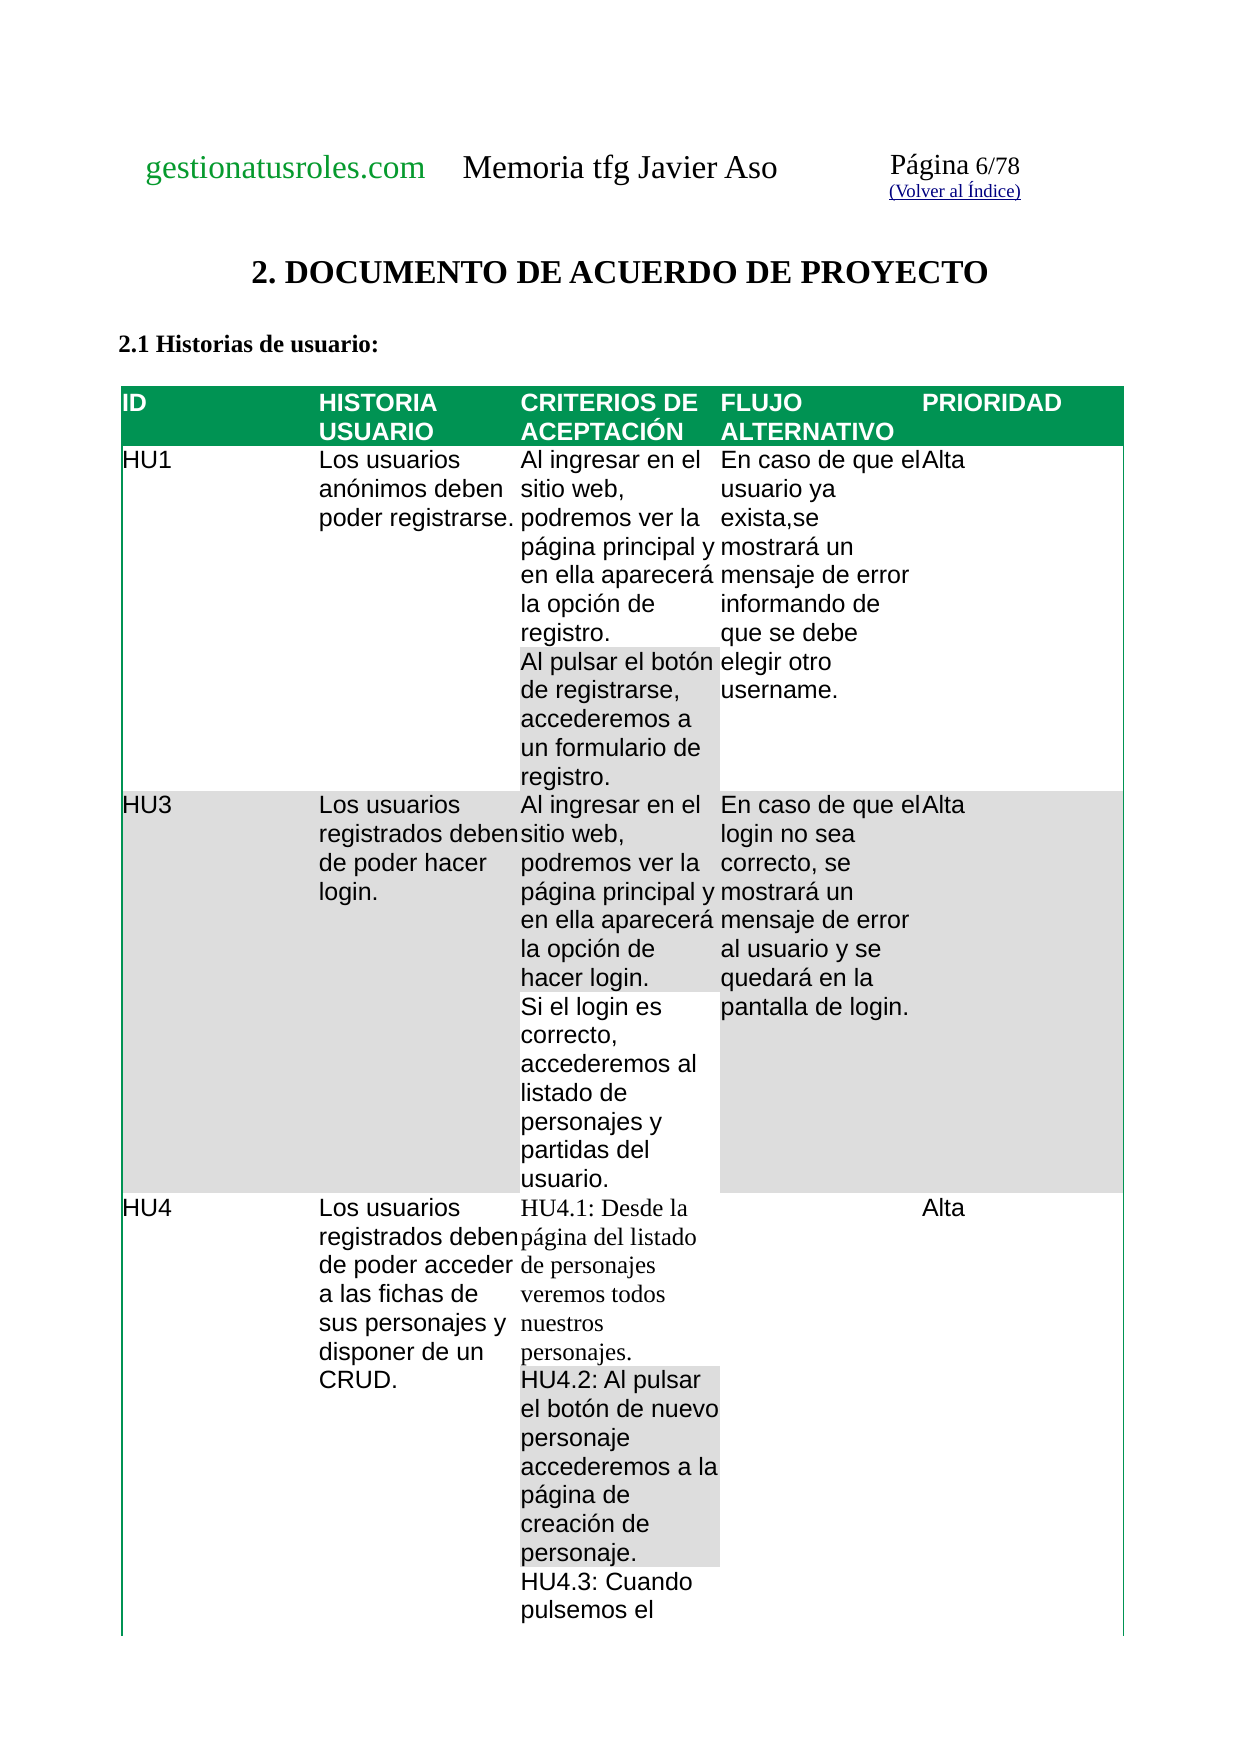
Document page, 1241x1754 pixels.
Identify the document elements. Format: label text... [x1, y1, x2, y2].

table_cell HU4.2: Al pulsar el botón de nuevo personaje accederemos a la página de creación de personaje. [520, 1366, 720, 1567]
table_cell HU1 [123, 446, 319, 791]
table_cell Los usuarios anónimos deben poder registrarse. [319, 446, 520, 791]
text 2. DOCUMENTO DE ACUERDO DE PROYECTO [118, 252, 1122, 291]
table_cell Si el login es correcto, accederemos al listado de personajes y partidas del usuario. [520, 992, 720, 1193]
table_cell En caso de que el usuario ya exista,se mostrará un mensaje de error informando de que se debe elegir otro username. [720, 446, 922, 791]
table_cell [720, 1193, 922, 1636]
text 2.1 Historias de usuario: [118, 329, 1122, 358]
table_cell Al pulsar el botón de registrarse, accederemos a un formulario de registro. [520, 647, 720, 791]
table_header CRITERIOS DE ACEPTACIÓN [520, 388, 720, 446]
table_header gestionatusroles.com [118, 118, 453, 214]
table_cell HU3 [123, 791, 319, 1193]
table_cell HU4 [123, 1193, 319, 1636]
table_cell Al ingresar en el sitio web, podremos ver la página principal y en ella aparecerá la opción de registro. [520, 446, 720, 647]
table_cell Al ingresar en el sitio web, podremos ver la página principal y en ella aparecerá la opción de hacer login. [520, 791, 720, 992]
table_header Memoria tfg Javier Aso [453, 118, 787, 214]
table_cell HU4.3: Cuando pulsemos el [520, 1567, 720, 1636]
table_cell Los usuarios registrados deben de poder acceder a las fichas de sus personajes y disponer de un CRUD. [319, 1193, 520, 1636]
table_cell Alta [922, 446, 1123, 791]
table_cell Alta [922, 1193, 1123, 1636]
table_header HISTORIA USUARIO [319, 388, 520, 446]
table_header Página 6/78 (Volver al Índice) [788, 118, 1122, 214]
table_cell Los usuarios registrados deben de poder hacer login. [319, 791, 520, 1193]
table_cell Alta [922, 791, 1123, 1193]
table_header FLUJO ALTERNATIVO [720, 388, 922, 446]
table_cell HU4.1: Desde la página del listado de personajes veremos todos nuestros personajes. [520, 1193, 720, 1366]
table_header PRIORIDAD [922, 388, 1123, 446]
table_header ID [123, 388, 319, 446]
table_cell En caso de que el login no sea correcto, se mostrará un mensaje de error al usuario y se quedará en la pantalla de login. [720, 791, 922, 1193]
